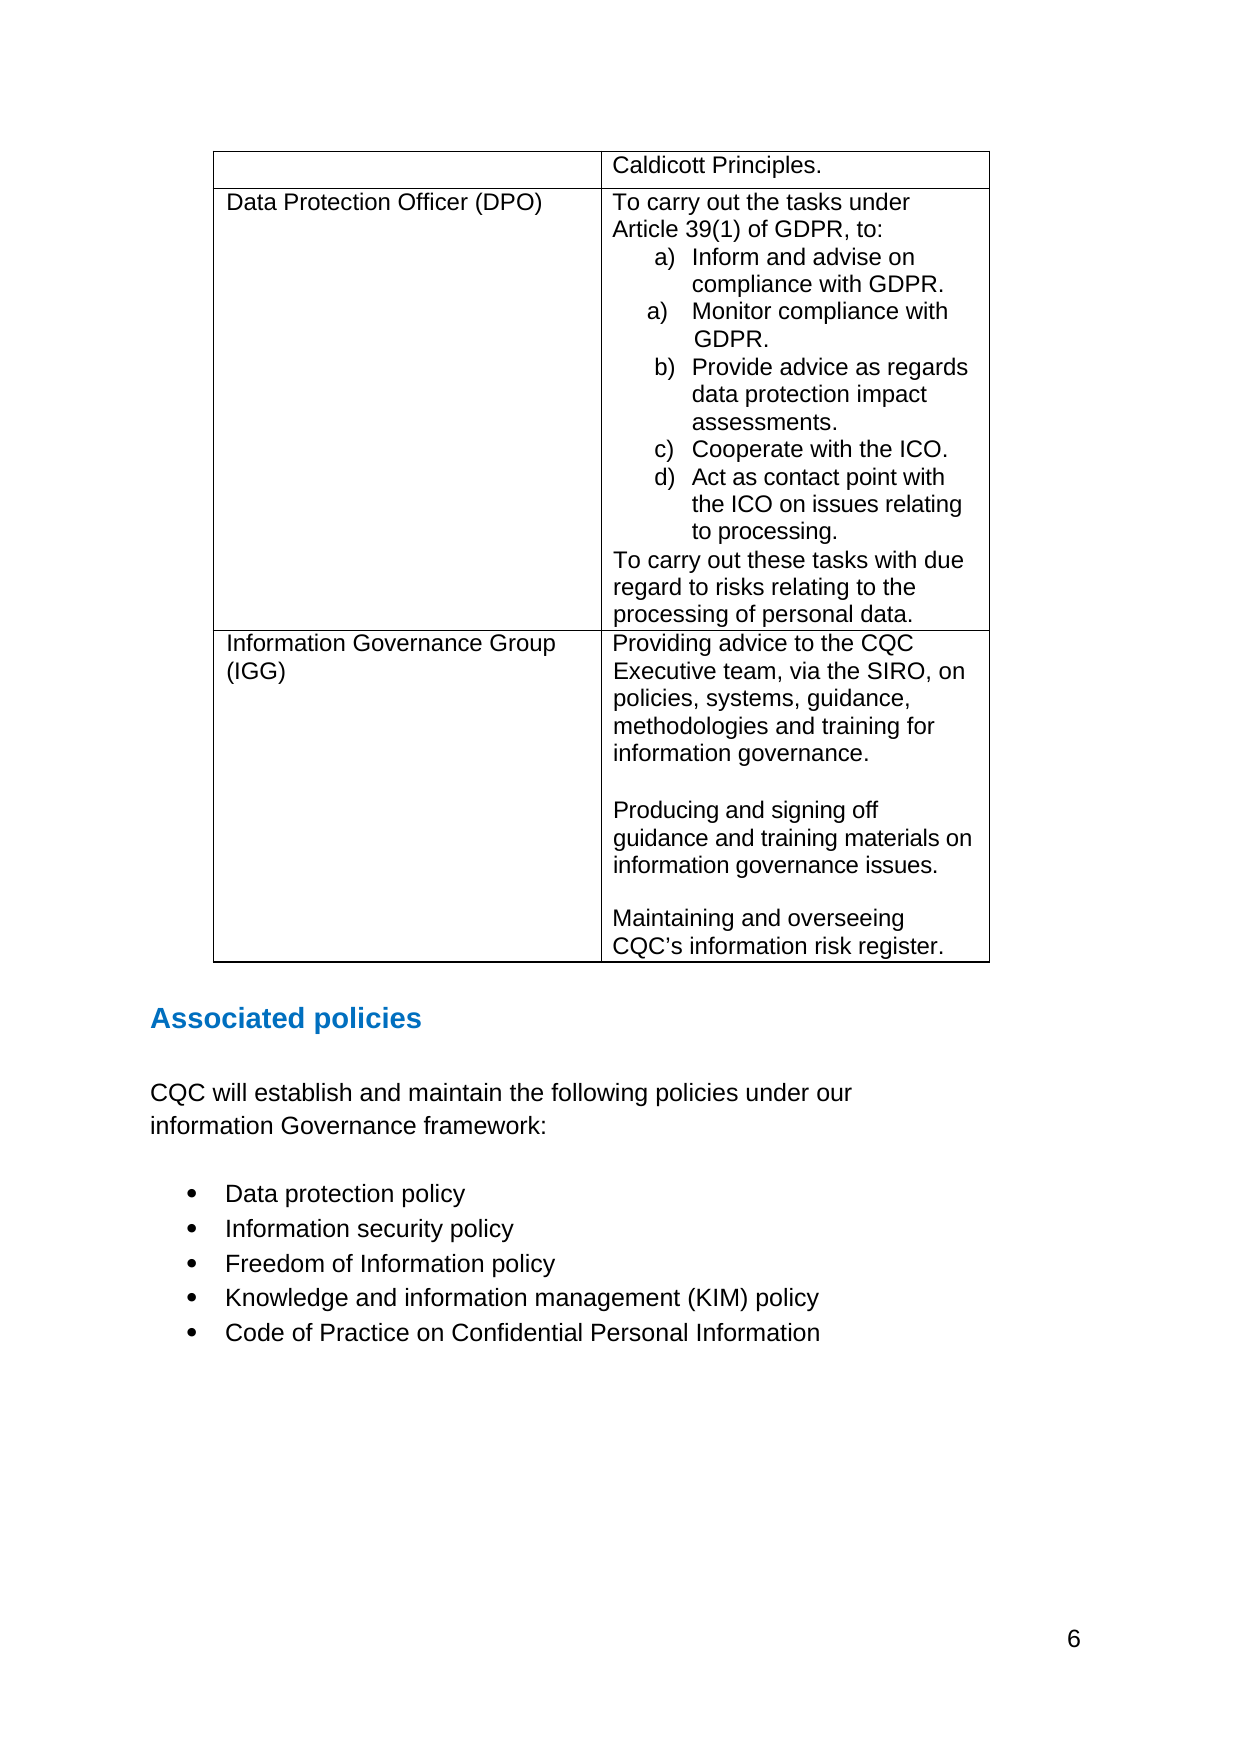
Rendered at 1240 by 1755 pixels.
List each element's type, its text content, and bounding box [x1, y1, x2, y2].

list Knowledge and information management (KIM) policy [187, 1282, 989, 1313]
text CQC will establish and maintain the following policies under our information Governance framework: [150, 1075, 982, 1141]
table_header [214, 152, 601, 187]
list Information security policy [187, 1212, 989, 1243]
table_cell [214, 933, 601, 961]
table_cell [214, 546, 601, 629]
text Associated policies [150, 1002, 989, 1035]
table_cell Executive team, via the SIRO, on policies, systems, guidance, methodologies and training for information governance. [602, 658, 989, 781]
table_cell CQC’s information risk register. [602, 933, 989, 961]
table_cell [214, 326, 601, 546]
table_cell [214, 781, 601, 891]
table_cell Information Governance Group [214, 631, 601, 657]
table_cell Inform and advise on compliance with GDPR. Monitor compliance with [602, 244, 989, 326]
table_cell Producing and signing off guidance and training materials on information governance issues. [602, 781, 989, 891]
table_header Caldicott Principles. [602, 152, 989, 187]
list Freedom of Information policy [187, 1247, 989, 1278]
table_cell [214, 891, 601, 932]
table_cell Maintaining and overseeing [602, 891, 989, 932]
table_cell GDPR. Provide advice as regards data protection impact assessments. Cooperate with the ICO. Act as contact point with the ICO on issues relating to processing. [602, 326, 989, 546]
list Data protection policy [187, 1178, 989, 1209]
table_cell [214, 244, 601, 326]
list 6 [1067, 1624, 1099, 1653]
table_cell To carry out these tasks with due regard to risks relating to the processing of personal data. [602, 546, 989, 629]
table_cell Article 39(1) of GDPR, to: [602, 216, 989, 243]
table_cell Data Protection Officer (DPO) [214, 189, 601, 216]
table_cell [214, 216, 601, 243]
table_cell Providing advice to the CQC [602, 631, 989, 657]
table_cell (IGG) [214, 658, 601, 781]
table_cell To carry out the tasks under [602, 189, 989, 216]
list Code of Practice on Confidential Personal Information [187, 1317, 989, 1348]
